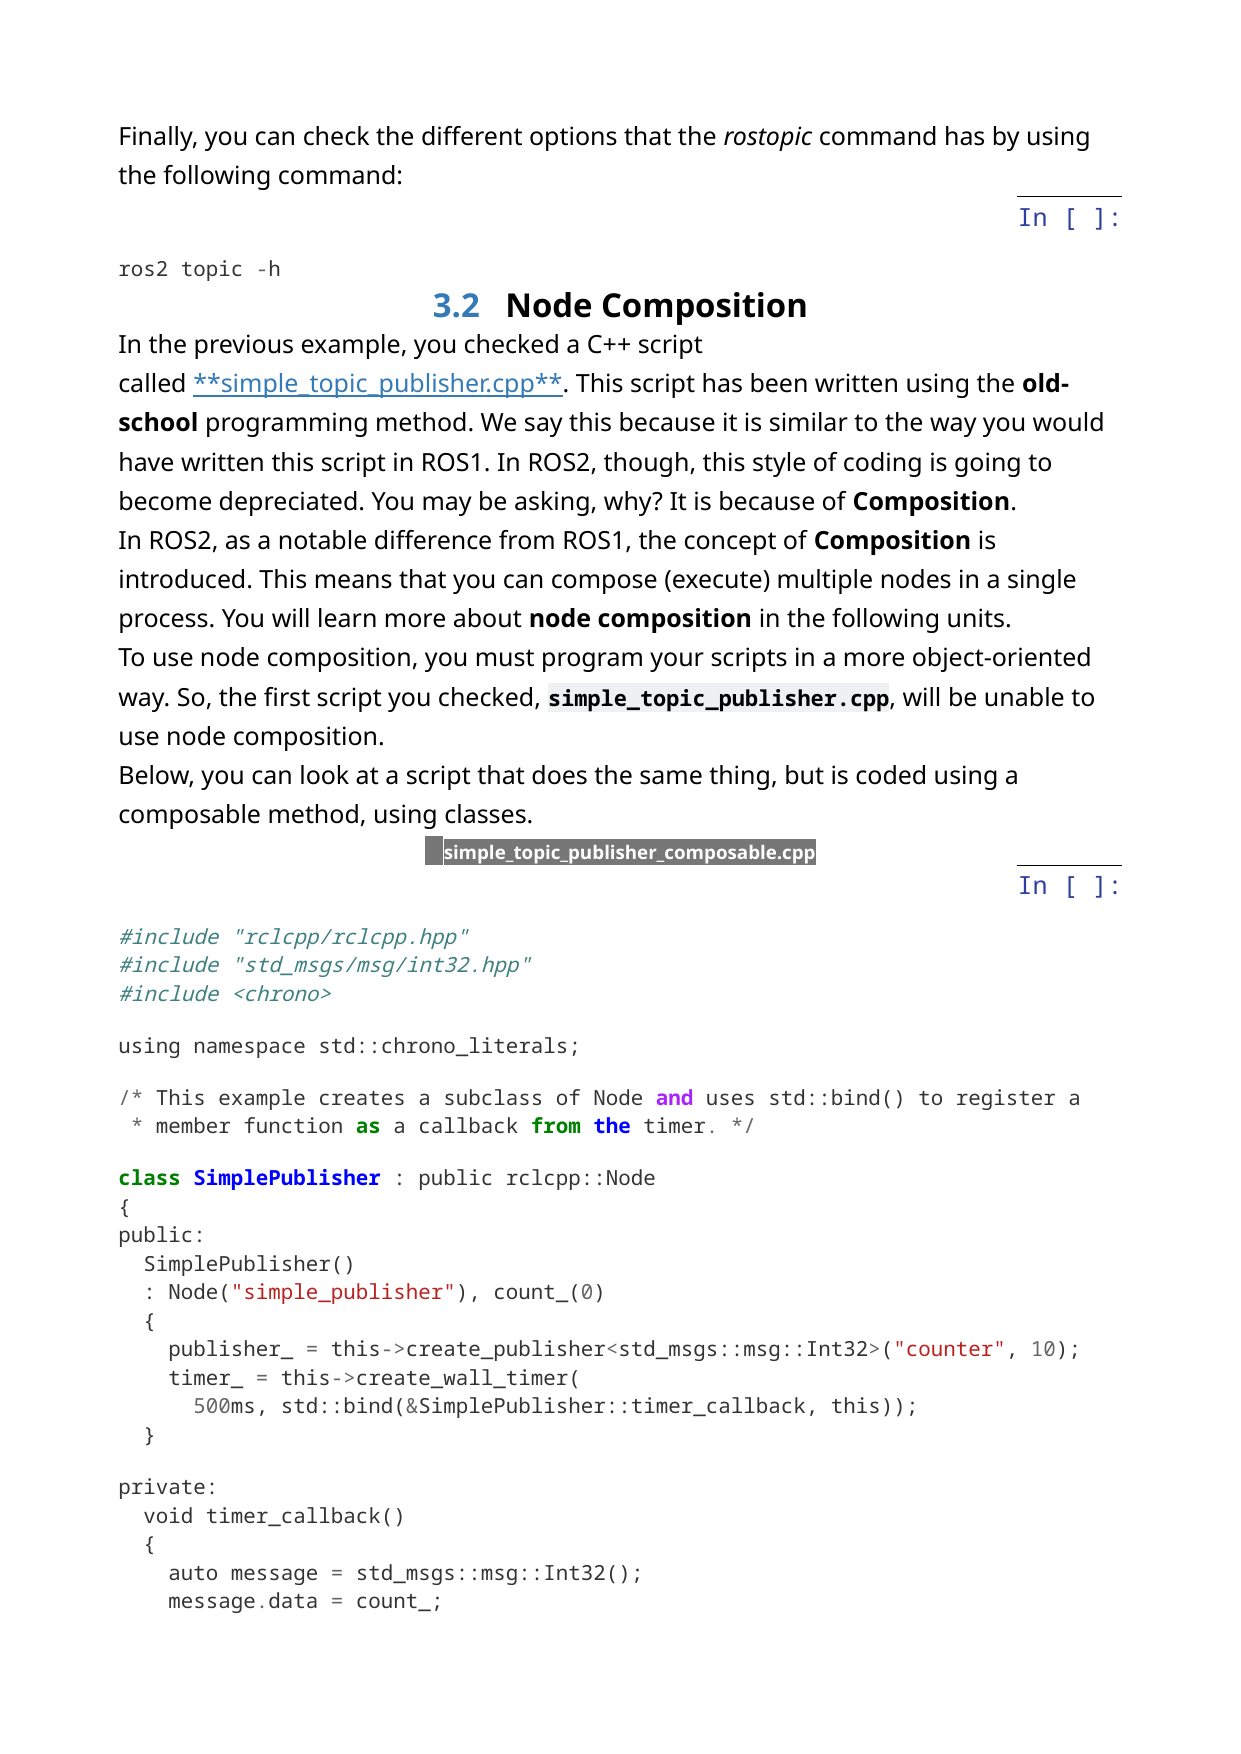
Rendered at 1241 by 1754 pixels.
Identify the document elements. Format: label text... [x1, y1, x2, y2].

text Below, you can look at a script that does the same thing, but is coded using a composable method, using classes. [118, 758, 1122, 831]
text ros2 topic -h [118, 254, 1122, 282]
text auto message = std_msgs::msg::Int32(); [118, 1558, 1122, 1586]
text publisher_ = this->create_publisher<std_msgs::msg::Int32>("counter", 10); [118, 1334, 1122, 1363]
text } [118, 1420, 1122, 1449]
text Finally, you can check the different options that the rostopic command has by using the following command: [118, 118, 1122, 191]
text message.data = count_; [118, 1586, 1122, 1615]
subtitle 3.2 Node Composition [118, 282, 1122, 327]
text SimplePublisher() [118, 1249, 1122, 1277]
text { [118, 1529, 1122, 1558]
text void timer_callback() [118, 1501, 1122, 1529]
text #include "rclcpp/rclcpp.hpp" [118, 922, 1122, 950]
text /* This example creates a subclass of Node and uses std::bind() to register a [118, 1083, 1122, 1111]
text { [118, 1192, 1122, 1220]
text private: [118, 1472, 1122, 1501]
text In ROS2, as a notable difference from ROS1, the concept of Composition is introduced. This means that you can compose (execute) multiple nodes in a single process. You will learn more about node composition in the following units. [118, 523, 1122, 635]
text 500ms, std::bind(&SimplePublisher::timer_callback, this)); [118, 1392, 1122, 1420]
text * member function as a callback from the timer. */ [118, 1111, 1122, 1140]
text In [ ]: [118, 865, 1122, 902]
text In [ ]: [118, 196, 1122, 233]
text timer_ = this->create_wall_timer( [118, 1363, 1122, 1392]
text simple_topic_publisher_composable.cpp [118, 836, 1122, 865]
text using namespace std::chrono_literals; [118, 1031, 1122, 1059]
text public: [118, 1220, 1122, 1249]
text #include <chrono> [118, 979, 1122, 1007]
text class SimplePublisher : public rclcpp::Node [118, 1163, 1122, 1192]
text { [118, 1306, 1122, 1334]
text #include "std_msgs/msg/int32.hpp" [118, 950, 1122, 979]
text In the previous example, you checked a C++ script called **simple_topic_publisher.cpp**. This script has been written using the old-school programming method. We say this because it is similar to the way you would have written this script in ROS1. In ROS2, though, this style of coding is going to become depreciated. You may be asking, why? It is because of Composition. [118, 327, 1122, 517]
text : Node("simple_publisher"), count_(0) [118, 1277, 1122, 1306]
text To use node composition, you must program your scripts in a more object-oriented way. So, the first script you checked, simple_topic_publisher.cpp, will be unable to use node composition. [118, 640, 1122, 752]
